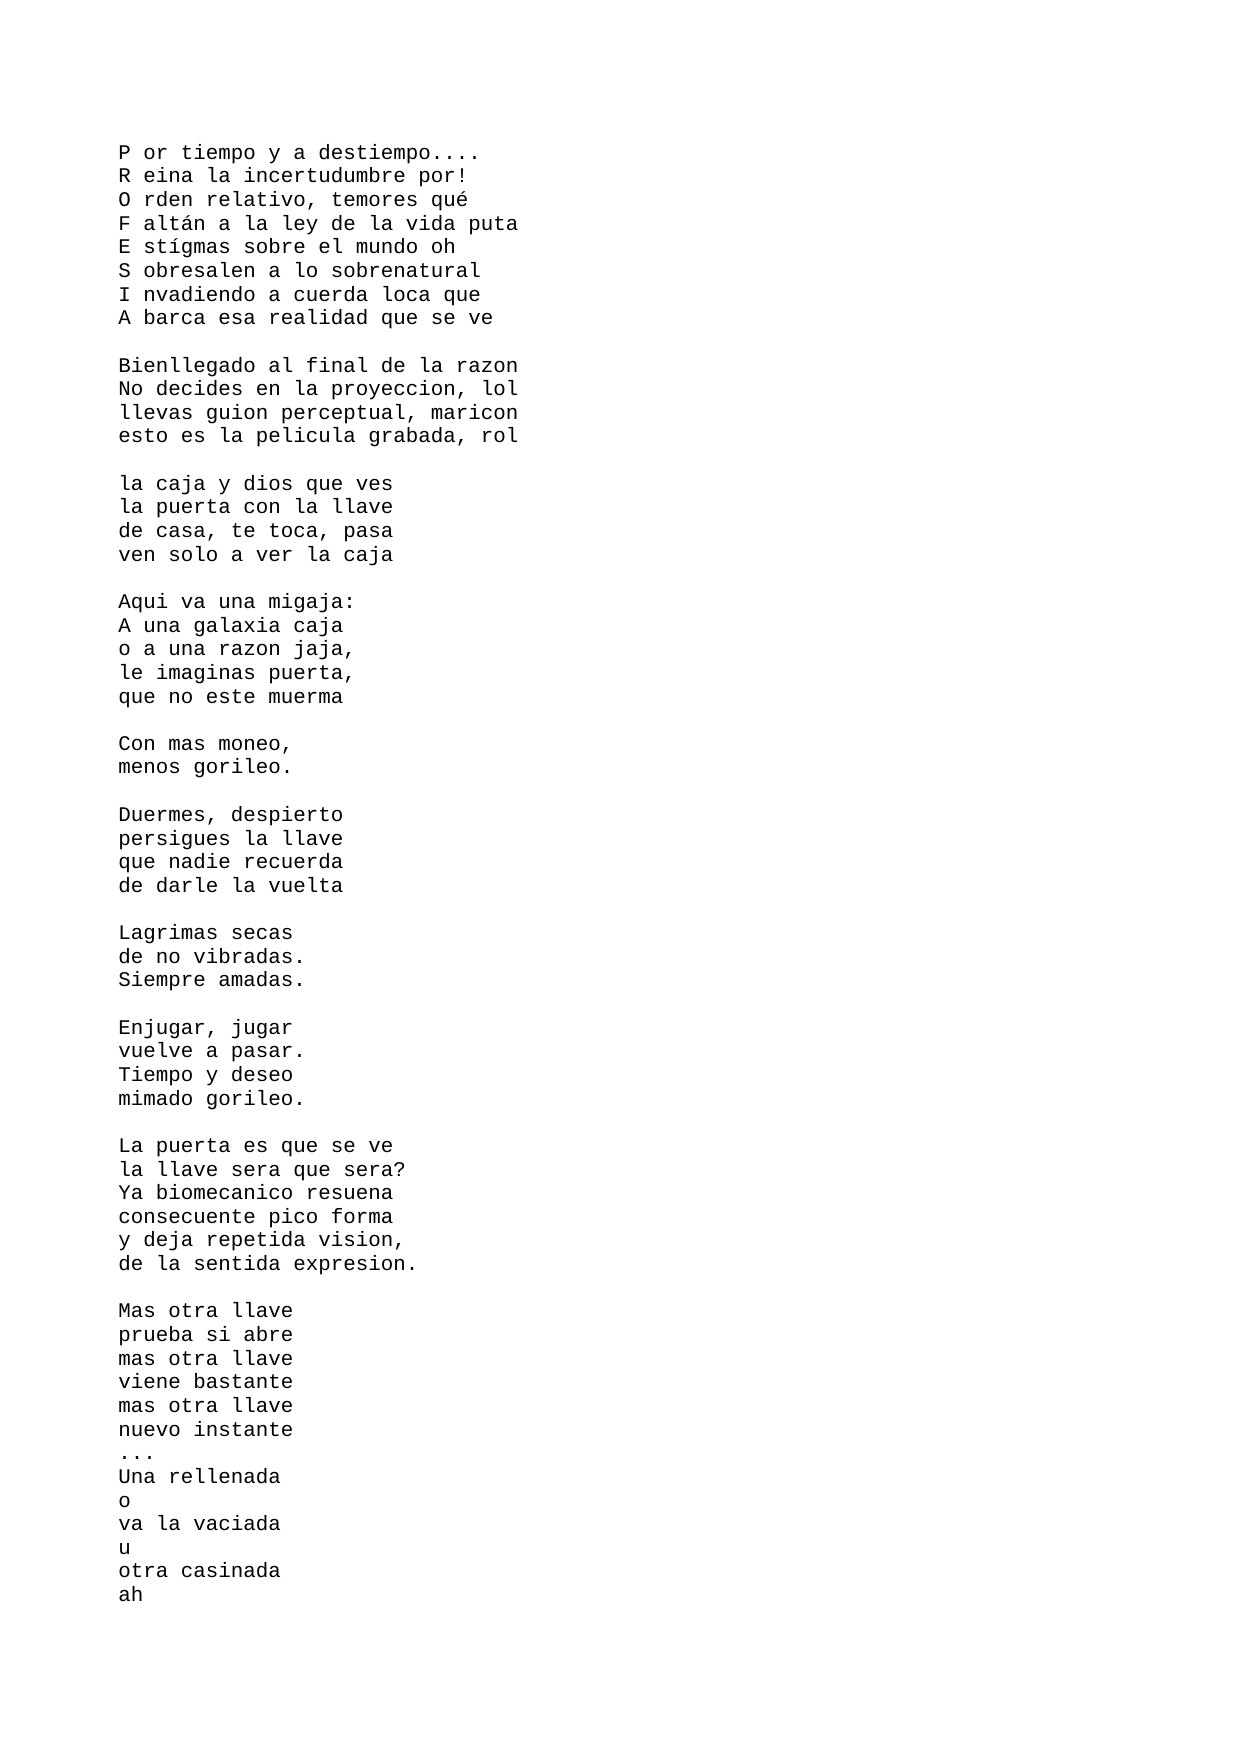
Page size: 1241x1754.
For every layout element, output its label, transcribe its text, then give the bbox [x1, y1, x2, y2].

text S obresalen a lo sobrenatural [118, 260, 1122, 284]
text de la sentida expresion. [118, 1253, 1122, 1277]
text de casa, te toca, pasa [118, 520, 1122, 544]
text O rden relativo, temores qué [118, 189, 1122, 213]
text le imaginas puerta, [118, 662, 1122, 686]
text No decides en la proyeccion, lol [118, 378, 1122, 402]
text Siempre amadas. [118, 969, 1122, 993]
text que nadie recuerda [118, 851, 1122, 875]
text la caja y dios que ves [118, 473, 1122, 496]
text Con mas moneo, [118, 733, 1122, 757]
text F altán a la ley de la vida puta [118, 213, 1122, 236]
text esto es la pelicula grabada, rol [118, 426, 1122, 449]
text Tiempo y deseo [118, 1064, 1122, 1088]
text Enjugar, jugar [118, 1017, 1122, 1040]
text persigues la llave [118, 827, 1122, 851]
text Lagrimas secas [118, 922, 1122, 946]
text mas otra llave [118, 1348, 1122, 1371]
text Mas otra llave [118, 1300, 1122, 1324]
text viene bastante [118, 1371, 1122, 1395]
text nuevo instante [118, 1419, 1122, 1442]
text A una galaxia caja [118, 615, 1122, 638]
text La puerta es que se ve [118, 1135, 1122, 1158]
text llevas guion perceptual, maricon [118, 402, 1122, 426]
text P or tiempo y a destiempo.... [118, 142, 1122, 165]
text I nvadiendo a cuerda loca que [118, 284, 1122, 307]
text la puerta con la llave [118, 496, 1122, 520]
text prueba si abre [118, 1324, 1122, 1348]
text u [118, 1537, 1122, 1561]
text la llave sera que sera? [118, 1158, 1122, 1182]
text o a una razon jaja, [118, 638, 1122, 662]
text Una rellenada [118, 1466, 1122, 1489]
text mimado gorileo. [118, 1088, 1122, 1111]
text que no este muerma [118, 686, 1122, 709]
text Bienllegado al final de la razon [118, 354, 1122, 378]
text ... [118, 1442, 1122, 1466]
text de darle la vuelta [118, 875, 1122, 898]
text va la vaciada [118, 1513, 1122, 1537]
text o [118, 1489, 1122, 1513]
text vuelve a pasar. [118, 1040, 1122, 1064]
text Aqui va una migaja: [118, 591, 1122, 615]
text mas otra llave [118, 1395, 1122, 1419]
text menos gorileo. [118, 757, 1122, 780]
text A barca esa realidad que se ve [118, 307, 1122, 331]
text consecuente pico forma [118, 1206, 1122, 1229]
text Duermes, despierto [118, 804, 1122, 827]
text y deja repetida vision, [118, 1229, 1122, 1253]
text otra casinada [118, 1561, 1122, 1584]
text R eina la incertudumbre por! [118, 165, 1122, 189]
text ah [118, 1584, 1122, 1608]
text E stígmas sobre el mundo oh [118, 236, 1122, 260]
text ven solo a ver la caja [118, 544, 1122, 567]
text Ya biomecanico resuena [118, 1182, 1122, 1206]
text de no vibradas. [118, 946, 1122, 969]
